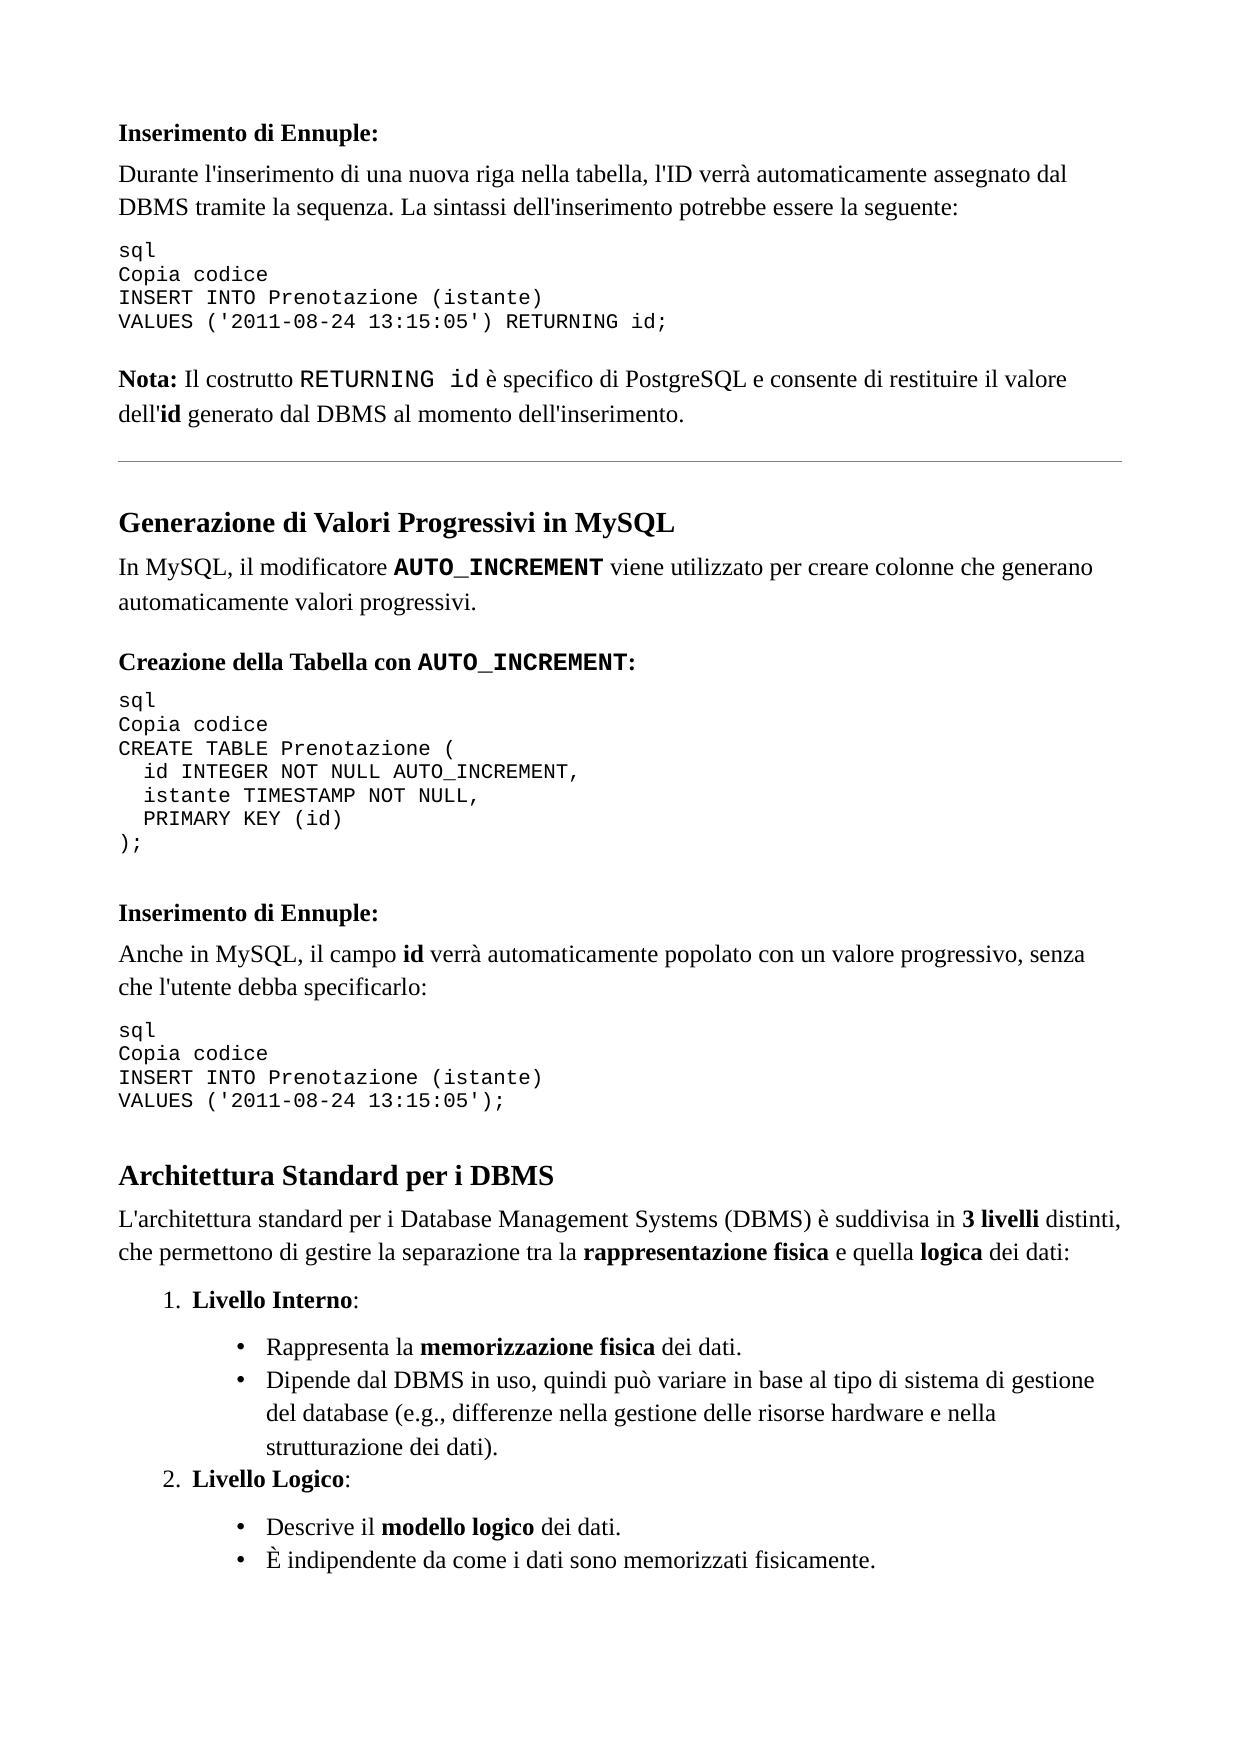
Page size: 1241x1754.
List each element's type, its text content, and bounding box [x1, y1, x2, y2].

text VALUES ('2011-08-24 13:15:05'); [118, 1091, 1122, 1114]
text ); [118, 832, 1122, 856]
subtitle Architettura Standard per i DBMS [118, 1158, 1122, 1192]
text sql [118, 1019, 1122, 1043]
text INSERT INTO Prenotazione (istante) [118, 287, 1122, 311]
subtitle Inserimento di Ennuple: [118, 898, 1122, 926]
text Anche in MySQL, il campo id verrà automaticamente popolato con un valore progressivo, senza che l'utente debba specificarlo: [118, 939, 1122, 1001]
text In MySQL, il modificatore AUTO_INCREMENT viene utilizzato per creare colonne che generano automaticamente valori progressivi. [118, 552, 1122, 616]
text id INTEGER NOT NULL AUTO_INCREMENT, [118, 761, 1122, 785]
list Dipende dal DBMS in uso, quindi può variare in base al tipo di sistema di gestione del database (e.g., differenze nella gestione delle risorse hardware e nella strutturazione dei dati). [236, 1366, 1122, 1460]
text Copia codice [118, 264, 1122, 287]
list Livello Interno: [162, 1285, 1122, 1314]
text Copia codice [118, 714, 1122, 737]
text INSERT INTO Prenotazione (istante) [118, 1067, 1122, 1091]
text Copia codice [118, 1043, 1122, 1067]
text L'architettura standard per i Database Management Systems (DBMS) è suddivisa in 3 livelli distinti, che permettono di gestire la separazione tra la rappresentazione fisica e quella logica dei dati: [118, 1204, 1122, 1266]
list Rappresenta la memorizzazione fisica dei dati. [236, 1332, 1122, 1361]
list È indipendente da come i dati sono memorizzati fisicamente. [236, 1545, 1122, 1574]
text sql [118, 690, 1122, 714]
text CREATE TABLE Prenotazione ( [118, 737, 1122, 761]
text Nota: Il costrutto RETURNING id è specifico di PostgreSQL e consente di restituire il valore dell'id generato dal DBMS al momento dell'inserimento. [118, 364, 1122, 428]
list Descrive il modello logico dei dati. [236, 1512, 1122, 1541]
subtitle Creazione della Tabella con AUTO_INCREMENT: [118, 647, 1122, 678]
text Durante l'inserimento di una nuova riga nella tabella, l'ID verrà automaticamente assegnato dal DBMS tramite la sequenza. La sintassi dell'inserimento potrebbe essere la seguente: [118, 159, 1122, 221]
subtitle Generazione di Valori Progressivi in MySQL [118, 506, 1122, 539]
list Livello Logico: [162, 1464, 1122, 1493]
text istante TIMESTAMP NOT NULL, [118, 785, 1122, 808]
text PRIMARY KEY (id) [118, 808, 1122, 832]
text sql [118, 240, 1122, 264]
subtitle Inserimento di Ennuple: [118, 118, 1122, 147]
text VALUES ('2011-08-24 13:15:05') RETURNING id; [118, 311, 1122, 334]
